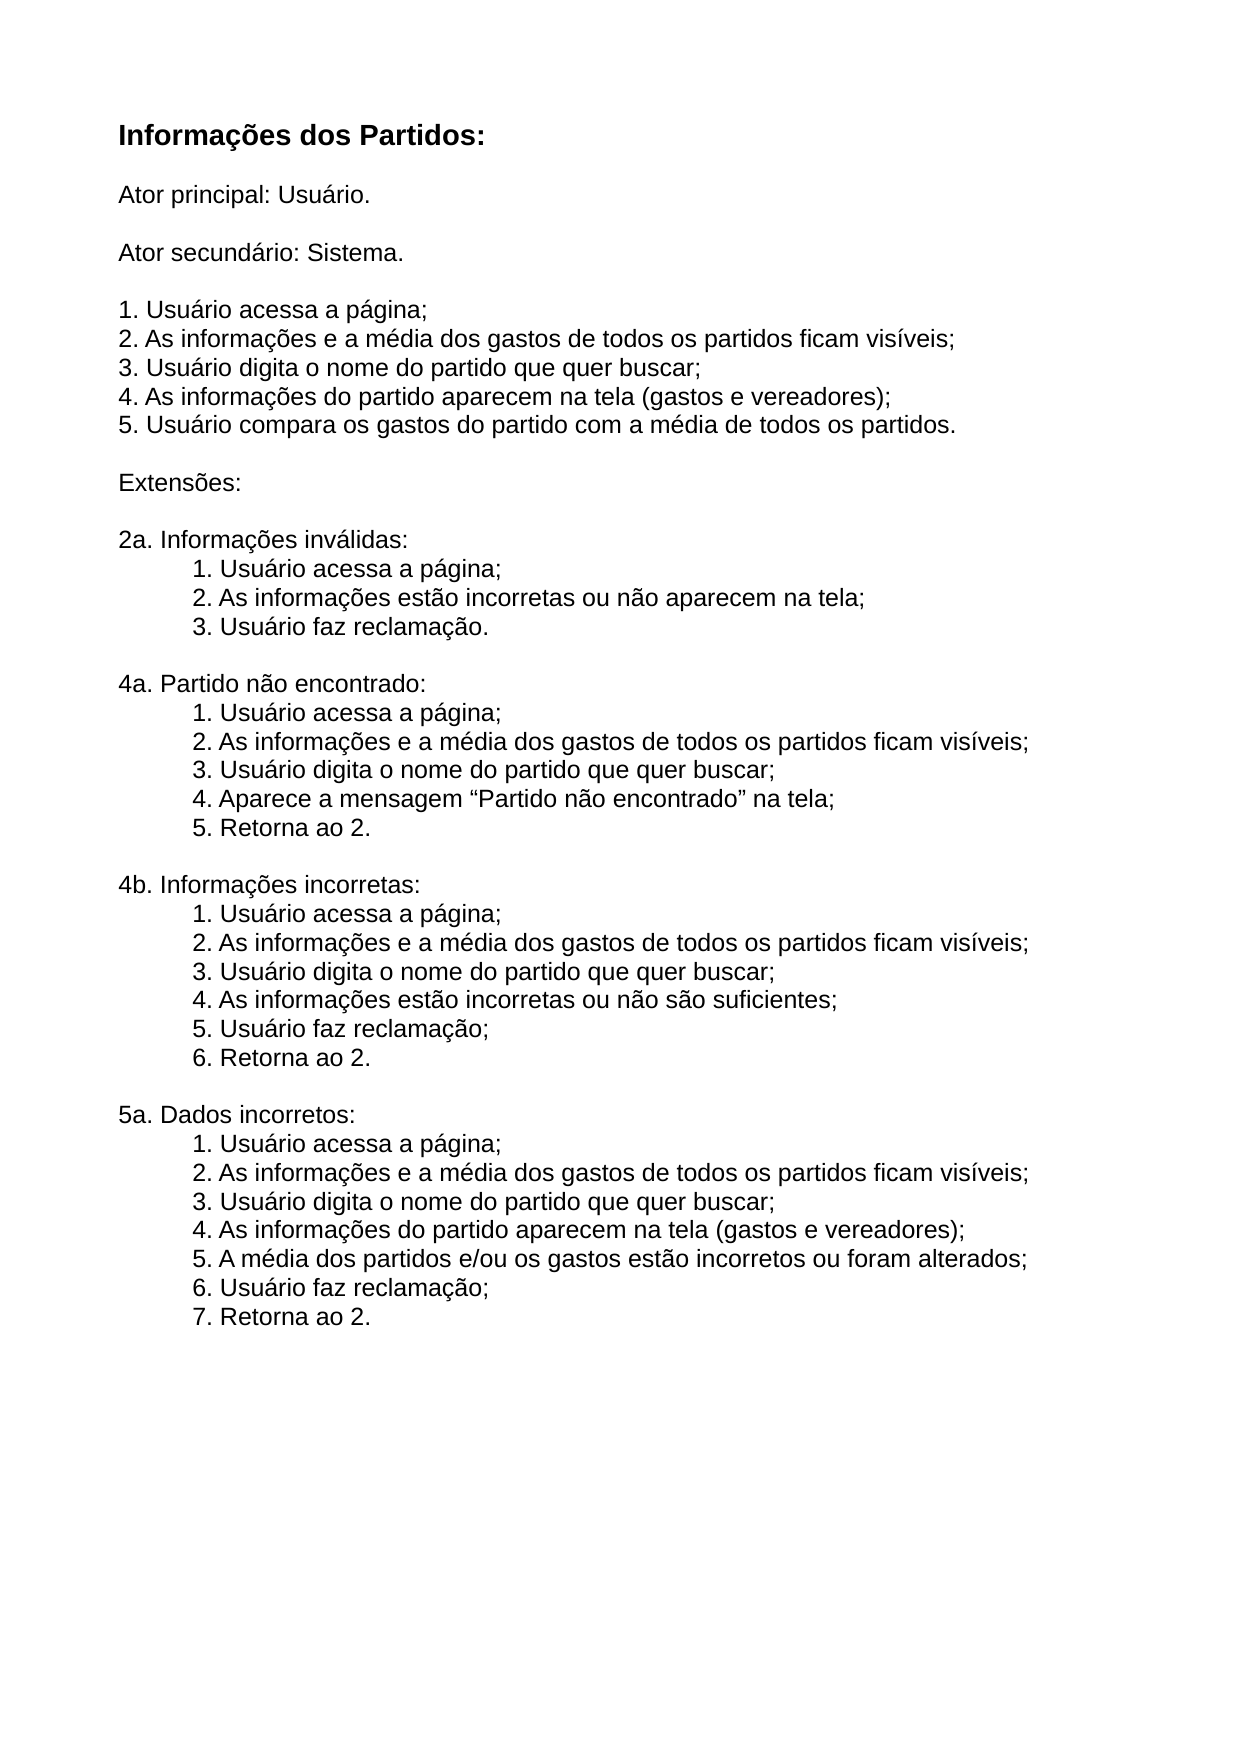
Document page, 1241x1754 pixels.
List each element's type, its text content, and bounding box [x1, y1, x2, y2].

text 6. Retorna ao 2. [118, 1043, 1122, 1072]
text 4a. Partido não encontrado: [118, 669, 1122, 698]
text 2. As informações e a média dos gastos de todos os partidos ficam visíveis; [118, 324, 1122, 353]
text 3. Usuário digita o nome do partido que quer buscar; [118, 957, 1122, 985]
text 4. As informações do partido aparecem na tela (gastos e vereadores); [118, 382, 1122, 410]
text 5a. Dados incorretos: [118, 1100, 1122, 1129]
text 3. Usuário digita o nome do partido que quer buscar; [118, 755, 1122, 784]
text 1. Usuário acessa a página; [118, 554, 1122, 583]
text 2. As informações e a média dos gastos de todos os partidos ficam visíveis; [118, 928, 1122, 957]
text 2. As informações e a média dos gastos de todos os partidos ficam visíveis; [118, 1158, 1122, 1187]
text 2a. Informações inválidas: [118, 525, 1122, 554]
text 2. As informações estão incorretas ou não aparecem na tela; [118, 583, 1122, 612]
text Informações dos Partidos: [118, 118, 1122, 152]
text 1. Usuário acessa a página; [118, 295, 1122, 324]
text Extensões: [118, 468, 1122, 497]
text 5. Usuário compara os gastos do partido com a média de todos os partidos. [118, 410, 1122, 439]
text 3. Usuário digita o nome do partido que quer buscar; [118, 1187, 1122, 1215]
text 5. Retorna ao 2. [118, 813, 1122, 842]
text 5. A média dos partidos e/ou os gastos estão incorretos ou foram alterados; [118, 1244, 1122, 1273]
text 5. Usuário faz reclamação; [118, 1014, 1122, 1043]
text 2. As informações e a média dos gastos de todos os partidos ficam visíveis; [118, 727, 1122, 755]
text 1. Usuário acessa a página; [118, 1129, 1122, 1158]
text 4. Aparece a mensagem “Partido não encontrado” na tela; [118, 784, 1122, 813]
text Ator principal: Usuário. [118, 180, 1122, 209]
text Ator secundário: Sistema. [118, 238, 1122, 267]
text 4b. Informações incorretas: [118, 870, 1122, 899]
text 4. As informações estão incorretas ou não são suficientes; [118, 985, 1122, 1014]
text 1. Usuário acessa a página; [118, 698, 1122, 727]
text 6. Usuário faz reclamação; [118, 1273, 1122, 1302]
text 3. Usuário faz reclamação. [118, 612, 1122, 640]
text 7. Retorna ao 2. [118, 1302, 1122, 1330]
text 1. Usuário acessa a página; [118, 899, 1122, 928]
text 3. Usuário digita o nome do partido que quer buscar; [118, 353, 1122, 382]
text 4. As informações do partido aparecem na tela (gastos e vereadores); [118, 1215, 1122, 1244]
